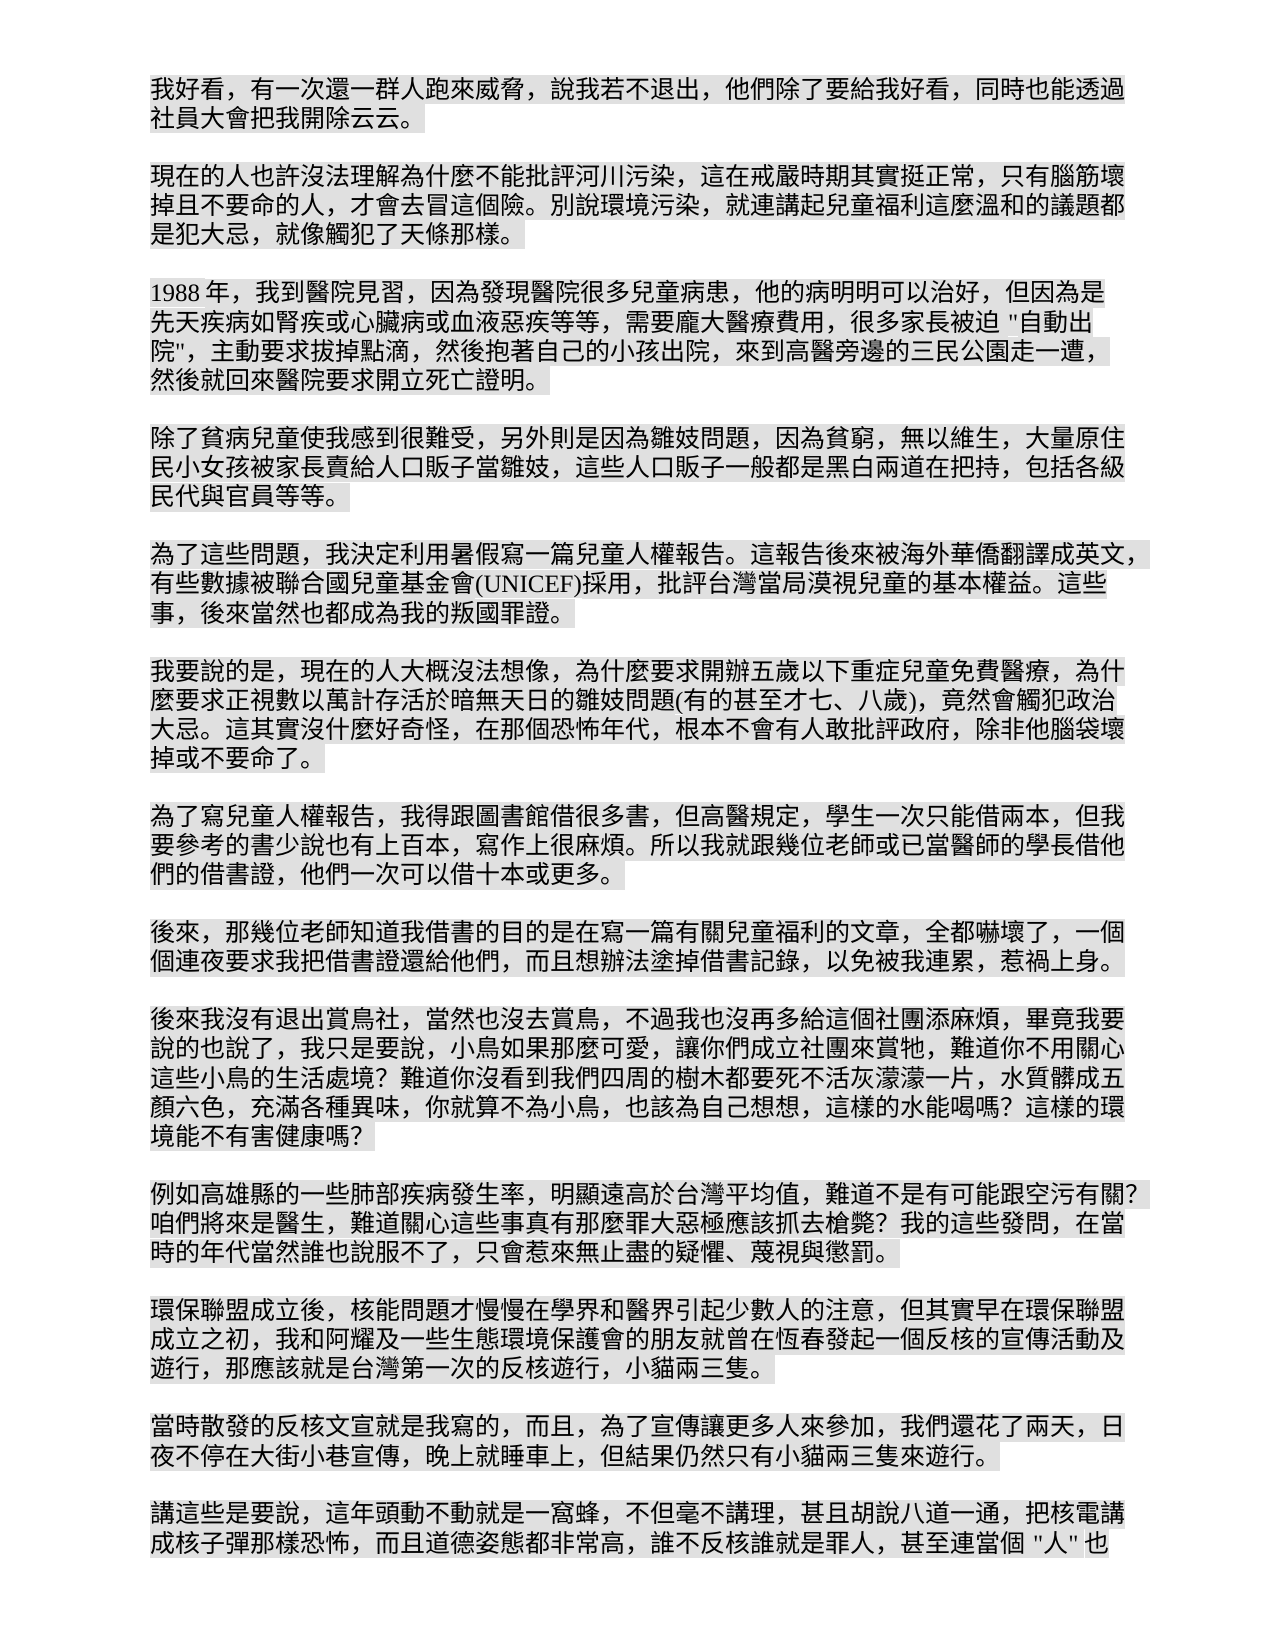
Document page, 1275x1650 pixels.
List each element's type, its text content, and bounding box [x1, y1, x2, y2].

text 台灣環保聯盟創立於1987年10月31日，但為了故意避開蔣公生日，於是把自己的生日給往後延了一天才誕生，變成11月1日。創會者一共有25人，我是其中之一。歷經五次極其冗長的籌備會議，我每次全程參與，一字一句完成組織章程。 在環保聯盟成立之前，台灣沒有多少環保團體。台灣最早的一個環保團體應該就是戴振耀成立於1984年的高雄縣生態環境保護會。我也是該會成員。 那時候，環保話題仍是禁忌。生態保護會竟然曾經發現會議桌面底下被情治單位給安裝了幾個竊聽器；有一次開會時，一群警察甚至還荷槍實彈衝入開會用的民宅說要臨檢。 那時的高醫就跟其他大學一樣，當然沒有任何名符其實的環保社團。我是從不參加社團的，但我發現那時高醫有個賞鳥社，於是就決定加入，不是為了賞鳥，而是為了藉此傳達環境問題。 畢竟高雄實在髒到嚇死人，幾乎所有河川都被各種工廠例如電鍍廠的重金屬毒水給污染得五顏六色，而且是公然排放，根本沒有人會在意或敢在意這些問題；特別是楠梓，不但空氣差，有些自來水，你朝水裏丟入火柴竟然會燃燒。 於是我就有時自己一人，有時則和阿耀拿相機出去拍下這些污染的河川，或是想辦法訪問當地人的各種痛苦生活經驗，寫下記錄。但人們往往十分恐懼，不敢多談。那時仍是戒嚴時期，對政府稍有不敬便會出事。 至於我加入高醫賞鳥社後，因為我鮮明的黨外人士身份，立即引起校方和該社團的高度恐慌。社長是我學弟，現在也是個精神科醫師，對我加入後屢次發言講到河川污染空氣污染等問題，極度不滿。 社團裏其他同學也非常不滿，說我是故意來亂的，私下常有人放話說我若不退出社團要給我好看，有一次還一群人跑來威脅，說我若不退出，他們除了要給我好看，同時也能透過社員大會把我開除云云。 現在的人也許沒法理解為什麼不能批評河川污染，這在戒嚴時期其實挺正常，只有腦筋壞掉且不要命的人，才會去冒這個險。別說環境污染，就連講起兒童福利這麼溫和的議題都是犯大忌，就像觸犯了天條那樣。 1988年，我到醫院見習，因為發現醫院很多兒童病患，他的病明明可以治好，但因為是先天疾病如腎疾或心臟病或血液惡疾等等，需要龐大醫療費用，很多家長被迫 "自動出院"，主動要求拔掉點滴，然後抱著自己的小孩出院，來到高醫旁邊的三民公園走一遭，然後就回來醫院要求開立死亡證明。 除了貧病兒童使我感到很難受，另外則是因為雛妓問題，因為貧窮，無以維生，大量原住民小女孩被家長賣給人口販子當雛妓，這些人口販子一般都是黑白兩道在把持，包括各級民代與官員等等。 為了這些問題，我決定利用暑假寫一篇兒童人權報告。這報告後來被海外華僑翻譯成英文，有些數據被聯合國兒童基金會(UNICEF)採用，批評台灣當局漠視兒童的基本權益。這些事，後來當然也都成為我的叛國罪證。 我要說的是，現在的人大概沒法想像，為什麼要求開辦五歲以下重症兒童免費醫療，為什麼要求正視數以萬計存活於暗無天日的雛妓問題(有的甚至才七、八歲)，竟然會觸犯政治大忌。這其實沒什麼好奇怪，在那個恐怖年代，根本不會有人敢批評政府，除非他腦袋壞掉或不要命了。 為了寫兒童人權報告，我得跟圖書館借很多書，但高醫規定，學生一次只能借兩本，但我要參考的書少說也有上百本，寫作上很麻煩。所以我就跟幾位老師或已當醫師的學長借他們的借書證，他們一次可以借十本或更多。 後來，那幾位老師知道我借書的目的是在寫一篇有關兒童福利的文章，全都嚇壞了，一個個連夜要求我把借書證還給他們，而且想辦法塗掉借書記錄，以免被我連累，惹禍上身。 後來我沒有退出賞鳥社，當然也沒去賞鳥，不過我也沒再多給這個社團添麻煩，畢竟我要說的也說了，我只是要說，小鳥如果那麼可愛，讓你們成立社團來賞牠，難道你不用關心這些小鳥的生活處境？難道你沒看到我們四周的樹木都要死不活灰濛濛一片，水質髒成五顏六色，充滿各種異味，你就算不為小鳥，也該為自己想想，這樣的水能喝嗎？這樣的環境能不有害健康嗎？ 例如高雄縣的一些肺部疾病發生率，明顯遠高於台灣平均值，難道不是有可能跟空污有關？咱們將來是醫生，難道關心這些事真有那麼罪大惡極應該抓去槍斃？我的這些發問，在當時的年代當然誰也說服不了，只會惹來無止盡的疑懼、蔑視與懲罰。 環保聯盟成立後，核能問題才慢慢在學界和醫界引起少數人的注意，但其實早在環保聯盟成立之初，我和阿耀及一些生態環境保護會的朋友就曾在恆春發起一個反核的宣傳活動及遊行，那應該就是台灣第一次的反核遊行，小貓兩三隻。 當時散發的反核文宣就是我寫的，而且，為了宣傳讓更多人來參加，我們還花了兩天，日夜不停在大街小巷宣傳，晚上就睡車上，但結果仍然只有小貓兩三隻來遊行。 講這些是要說，這年頭動不動就是一窩蜂，不但毫不講理，甚且胡說八道一通，把核電講成核子彈那樣恐怖，而且道德姿態都非常高，誰不反核誰就是罪人，甚至連當個 "人" 也沒資格。 問題是，支不支持核電，怎麼會有標準答案？不管正反，它都只是一種說不準的利害考量，而非絕對性的價值判斷，它是根據無數主客觀條件或背後各種非科學因素的考量下所產生的一種主觀選擇而無對錯可言。 最近常在大街小巷常看到一些類似 "我是人，我反核" 的智障、卻高調虛榮的標語，看了就睹爛，極為厭惡，甚至連今天下午去一個什麼南方影像學會買電影票，門口都掛著反核門簾。害我只好表演軟骨功，彎腰進入，深怕被這反核門簾給弄髒。 我這十幾年很少閱讀別人寫的中文文章，除非對方是我朋友我才會看，因為我基本上不太相信這島上能有多少人的文字值得閱讀。但底下這篇乍看不起眼的文章卻讓我反覆讀了好幾次。平實的敘述，深刻的見解，深感佩服。 我並不是因為現在要唱反核者的反調才故意誇這文章。事實上，你看它的日期應該是發表於三年前。我並不企圖藉這文章得出什麼結論，而只是要說它對於機率或風險或利害考量等等這些問題，深具啟發性。作者顯然是個頭腦很清楚的人，台灣的醫生，經過反智的醫學教育後，頭腦還能保持清楚的，實屬罕見。 陳真 ============== 比電腦斷層 核輻風險太誇大 【2011/03/28 聯合報】 【聯合報╱溫啟邦／風險評估醫師（苗縣竹南）】 日本核電廠輻射外洩，鬧得台灣人心惶惶，更挑起了核四是否安全的敏感問題。很可惜，台灣缺少一個中立又有公信力的學術單位出面釋疑，而媒體不願做深入的功課，選取聳動標題，在核電廠一事上火上澆油。 輻射不是核電廠的專利：我們天天都暴露在不同強度的輻射中，坐飛機、吸菸、吸二手菸、到醫院照Ｘ光，都在接受不同劑量之輻射。台灣每年有二三百萬人在醫院接受電腦斷層掃描的檢查，每次輻射之大，鮮為人知；美國權威的新英格蘭雜誌推估，一次電腦掃描的輻射相當於一個人站在長崎廣島原子彈落點一至二公里處之輻射。台灣近十幾年間所作之一兩千萬次電腦掃描，其輻射已相當於幾百個核電廠外洩後的暴露。許多專業雜誌推估，國外三分一之的電腦掃描是不必要的，也就是說美國每年七千萬次電腦掃描的兩千萬次是多餘的，台灣健保有給付，不必要的電腦掃描比例不會低，卻沒人為此高量輻射而上街頭抗爭。 這裡要傳達的訊息是輻射對健康固有風險與影響，但不是洪水猛獸，也不是海嘯，沒那麼嚴重，要正視了解它，而不必一味過分驚嚇。 輻射是看不見的危害，是充滿神秘感的，又有原子彈噩夢，帶給人們的風險感受是會以小放大，誇大其恐怖性，但其實是似大實小的。也帶給許多不做功課的媒體，製造聳人聽聞的報導的空間，帶頭散佈可能發生最壞情況的報導。 我們對不同風險能否接受，在主觀直覺上，是一種與利益的交換，與風險大小並不是成正比。常常是大風險反而能接受，而小風險不能接受。坐飛機有風險，我們都願接受，因為有利益。在認為沒有利益的情況下，我們不願接受任何風險。例如吃美國牛肉，即使知道風險是小於百萬分之一，我們還是要求零風險。因為我們認為核電廠帶給我們的利益，短期看不出來，就疾呼要求零風險。 我們天天面對無數的風險，不可能全部都不要，只能抓大放小，致力於從如何減少最大的著手。國內學者對風險評估，有如瞎子摸象，誇大自己看到的風險而振振有詞。在台灣最大的健康風險，是吸菸、嚼檳榔、不運動、騎機車、肥胖、酗酒、醫療錯誤，不是核電廠。我們對核電廠的風險感受，相當負面，因有其神秘風險的特徵。殊不知這些特徵被誇大被利用，沒做科學整體宏觀求證下，媒體長期洗腦我們，使風險感受與實質風險產生很大的差距。我們要用智慧去做選擇與取捨，賺錢要賺大錢，降低風險要從實際經驗中選最大的去努力減少，把精力放在小咖上，是捨本逐末，從國家長遠角度來講，不是正確的，也不是民眾的福氣。 [150, 75, 1125, 1558]
